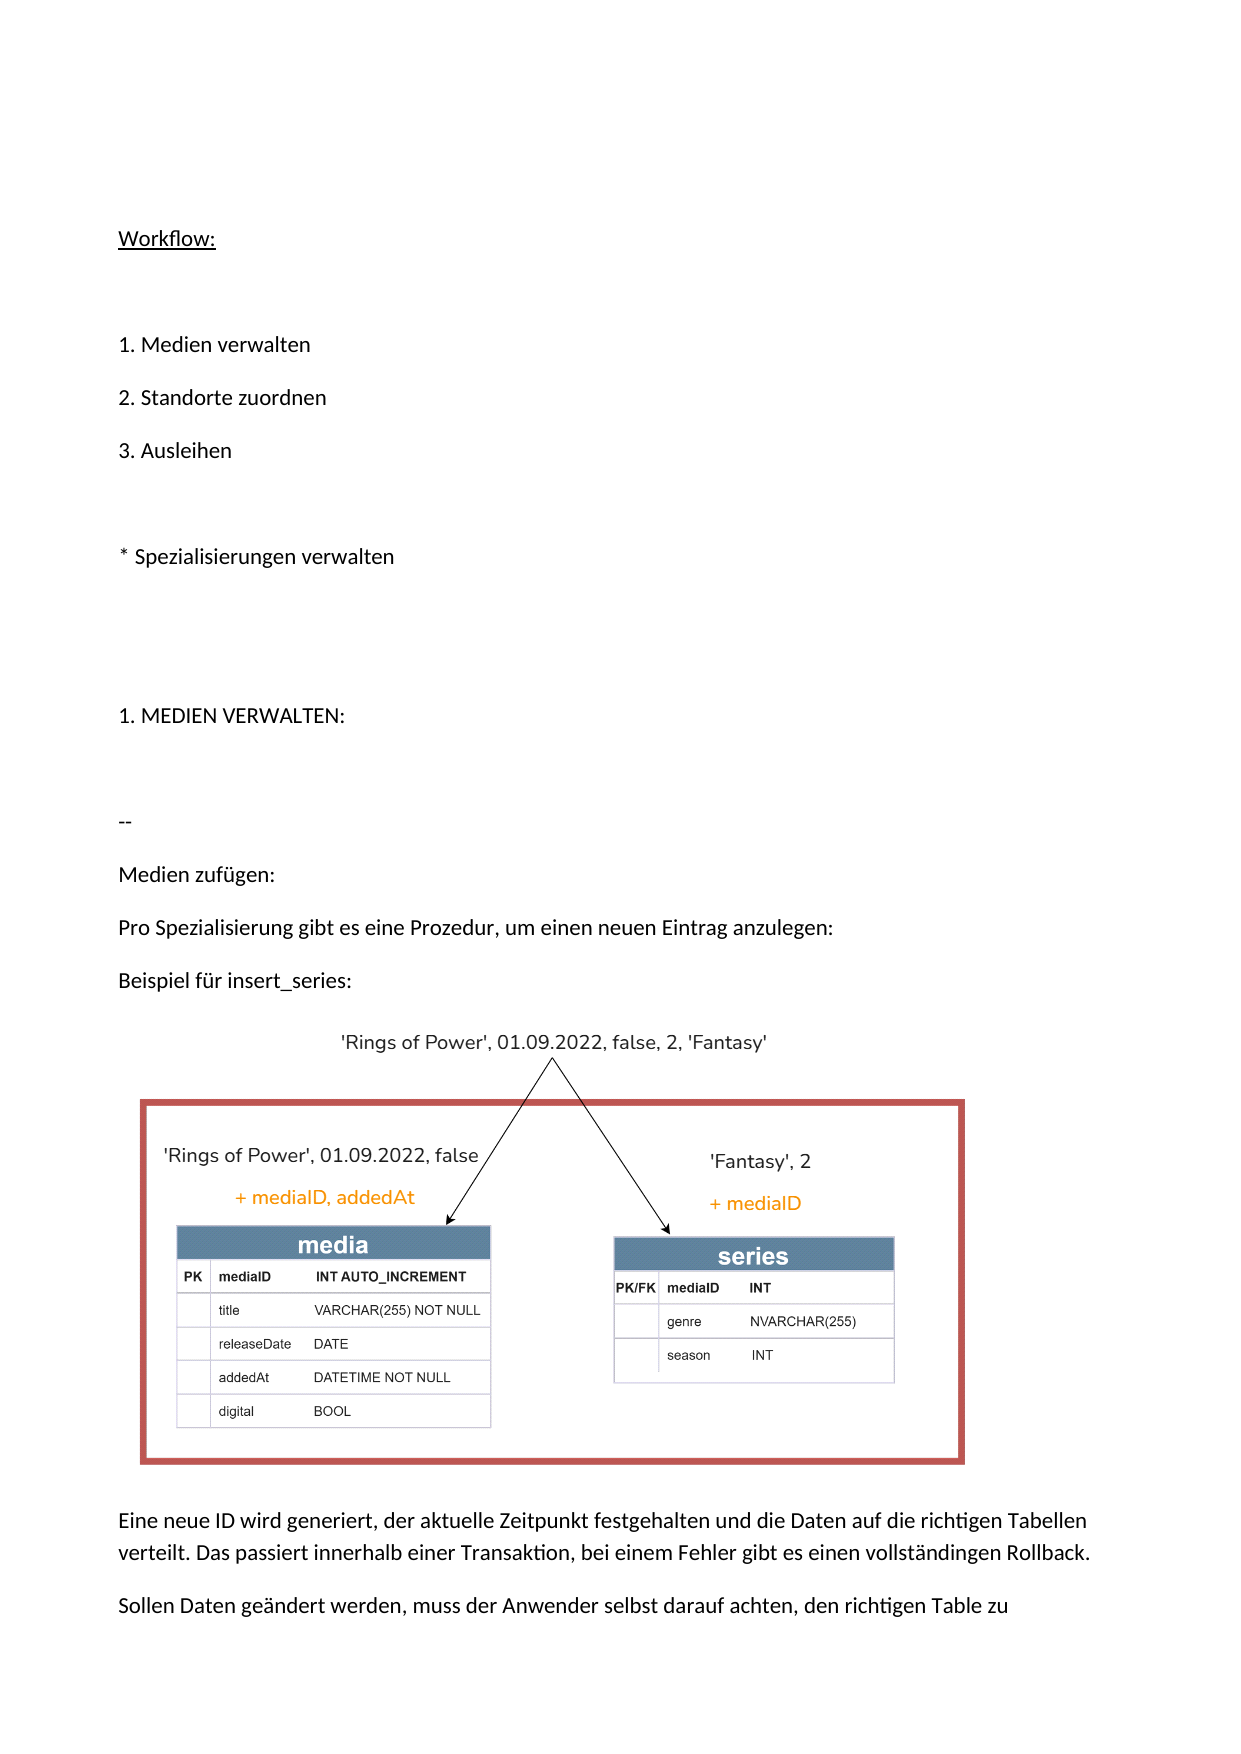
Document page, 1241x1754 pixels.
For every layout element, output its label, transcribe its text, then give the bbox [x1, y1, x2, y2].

text Beispiel für insert_series: [118, 966, 1122, 994]
text 1. Medien verwalten [118, 330, 1122, 358]
text Medien zufügen: [118, 860, 1122, 888]
text 1. MEDIEN VERWALTEN: [118, 701, 1122, 729]
text -- [118, 807, 1122, 835]
text * Spezialisierungen verwalten [118, 542, 1122, 570]
text 2. Standorte zuordnen [118, 383, 1122, 411]
text Workflow: [118, 224, 1122, 252]
text Pro Spezialisierung gibt es eine Prozedur, um einen neuen Eintrag anzulegen: [118, 913, 1122, 941]
text 3. Ausleihen [118, 436, 1122, 464]
text Sollen Daten geändert werden, muss der Anwender selbst darauf achten, den richtigen Table zu [118, 1591, 1122, 1619]
text Eine neue ID wird generiert, der aktuelle Zeitpunkt festgehalten und die Daten auf die richtigen Tabellen verteilt. Das passiert innerhalb einer Transaktion, bei einem Fehler gibt es einen vollständingen Rollback. [118, 1506, 1122, 1566]
